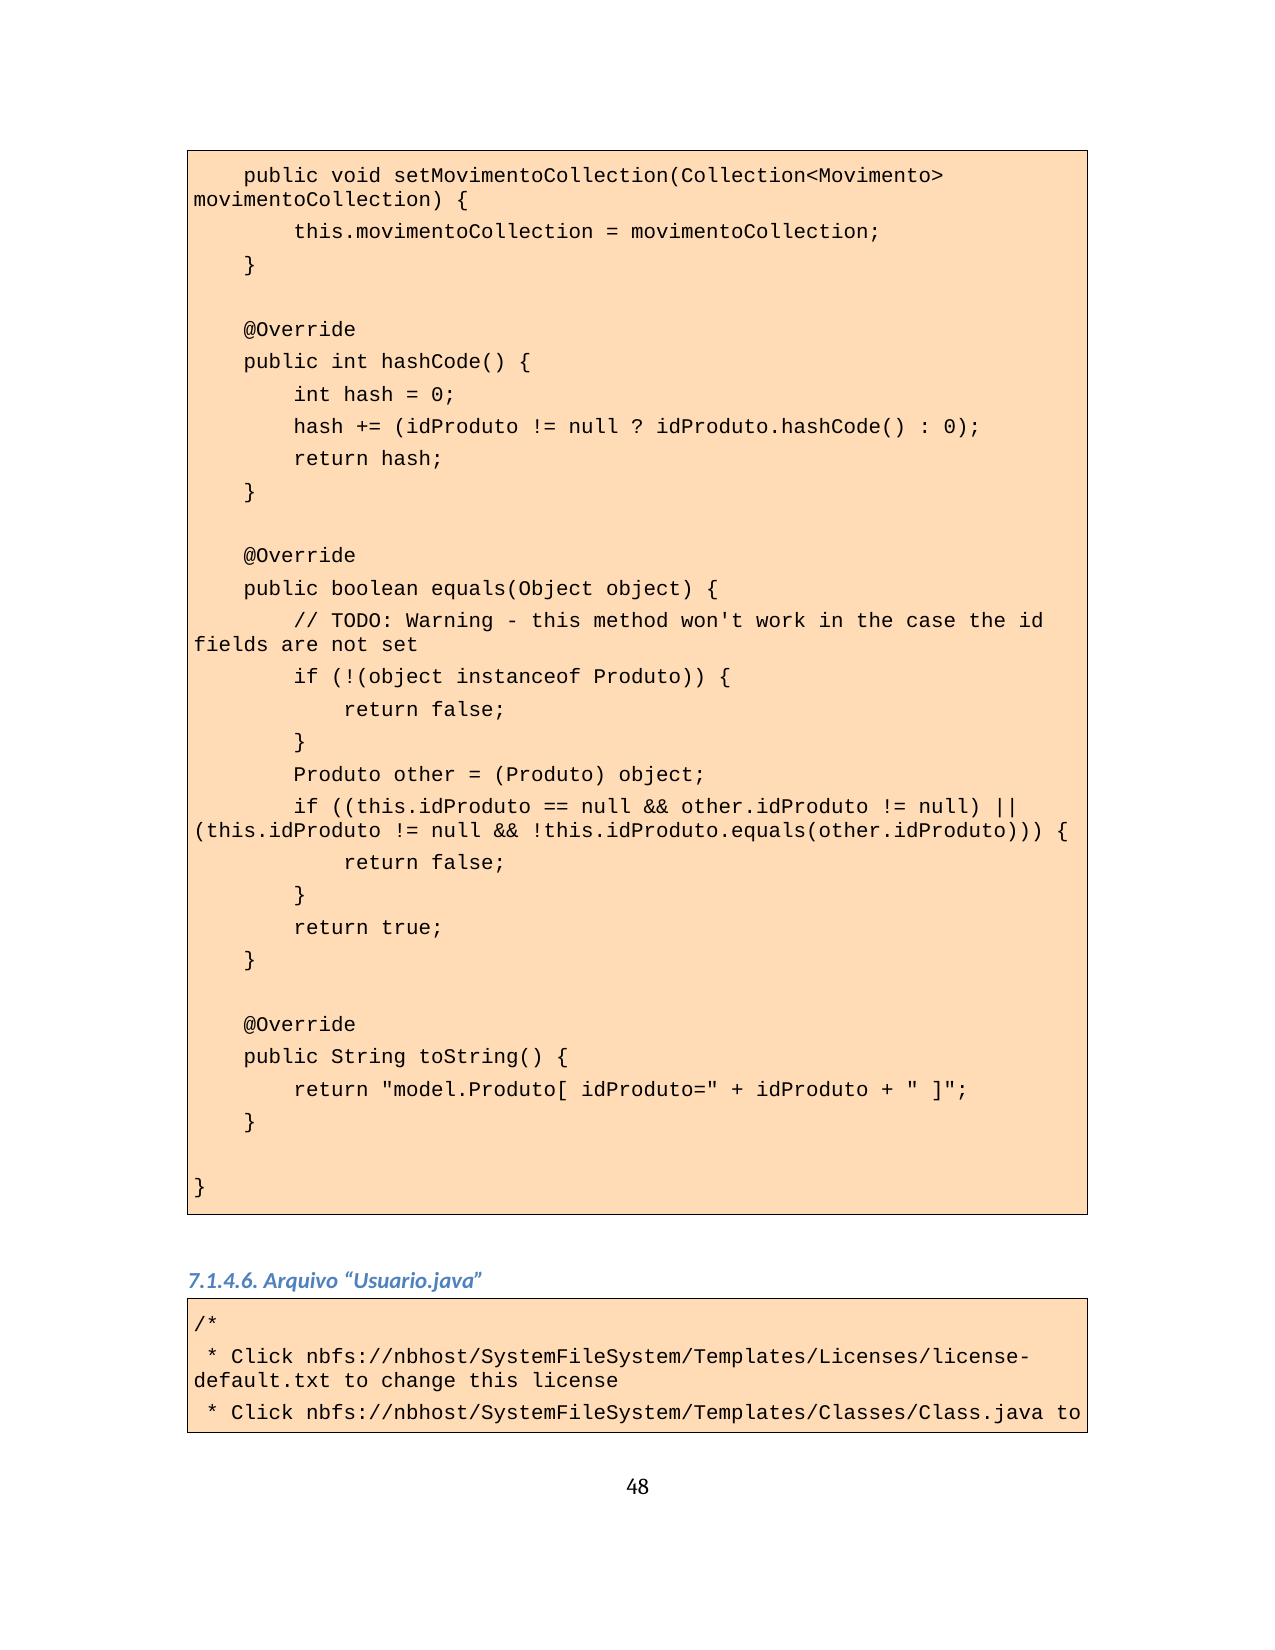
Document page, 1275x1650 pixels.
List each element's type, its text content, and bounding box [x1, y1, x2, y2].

table_header public void setMovimentoCollection(Collection<Movimento> movimentoCollection) { this.movimentoCollection = movimentoCollection; } @Override public int hashCode() { int hash = 0; hash += (idProduto != null ? idProduto.hashCode() : 0); return hash; } @Override public boolean equals(Object object) { // TODO: Warning - this method won't work in the case the id fields are not set if (!(object instanceof Produto)) { return false; } Produto other = (Produto) object; if ((this.idProduto == null && other.idProduto != null) || (this.idProduto != null && !this.idProduto.equals(other.idProduto))) { return false; } return true; } @Override public String toString() { return "model.Produto[ idProduto=" + idProduto + " ]"; } } [188, 151, 1087, 1214]
table_header /* * Click nbfs://nbhost/SystemFileSystem/Templates/Licenses/license-default.txt to change this license * Click nbfs://nbhost/SystemFileSystem/Templates/Classes/Class.java to [188, 1299, 1087, 1432]
subtitle 7.1.4.6. Arquivo “Usuario.java” [187, 1266, 1087, 1294]
